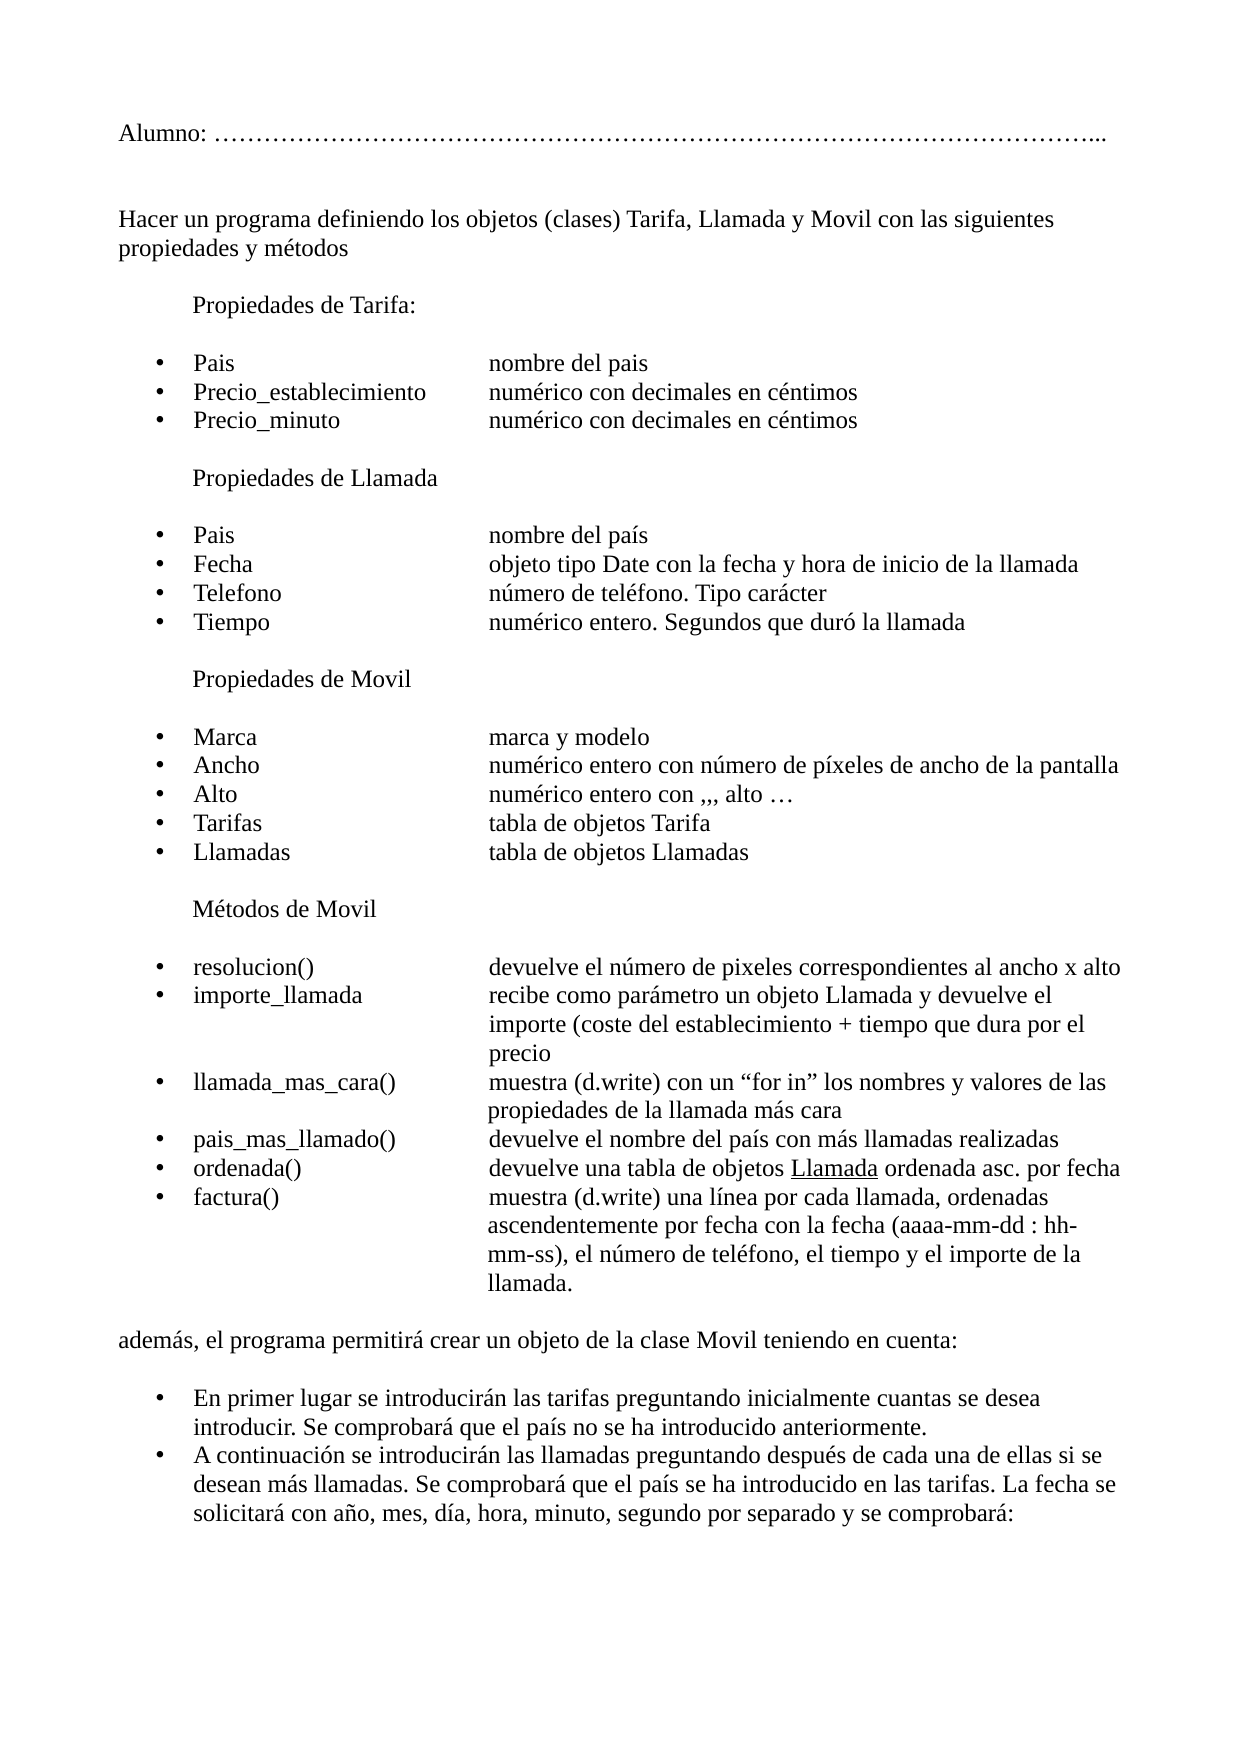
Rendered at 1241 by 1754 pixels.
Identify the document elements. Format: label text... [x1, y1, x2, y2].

list Alto numérico entero con ,,, alto … [156, 779, 1122, 808]
list Telefono número de teléfono. Tipo carácter [156, 578, 1122, 607]
list ordenada() devuelve una tabla de objetos Llamada ordenada asc. por fecha [156, 1153, 1122, 1182]
list pais_mas_llamado() devuelve el nombre del país con más llamadas realizadas [156, 1124, 1122, 1153]
list Precio_minuto numérico con decimales en céntimos [156, 406, 1122, 434]
list Pais nombre del país [156, 521, 1122, 549]
text Propiedades de Llamada [118, 463, 1122, 492]
text Métodos de Movil [118, 894, 1122, 923]
list llamada_mas_cara() muestra (d.write) con un “for in” los nombres y valores de las [156, 1067, 1122, 1096]
list Marca marca y modelo [156, 722, 1122, 751]
text Propiedades de Movil [118, 664, 1122, 693]
text Hacer un programa definiendo los objetos (clases) Tarifa, Llamada y Movil con las siguientes propiedades y métodos [118, 204, 1122, 262]
list Tarifas tabla de objetos Tarifa [156, 808, 1122, 837]
list Pais nombre del pais [156, 348, 1122, 377]
list importe_llamada recibe como parámetro un objeto Llamada y devuelve el importe (coste del establecimiento + tiempo que dura por el precio [156, 981, 1122, 1067]
text mm-ss), el número de teléfono, el tiempo y el importe de la [118, 1239, 1122, 1268]
text además, el programa permitirá crear un objeto de la clase Movil teniendo en cuenta: [118, 1326, 1122, 1354]
text llamada. [118, 1268, 1122, 1297]
list A continuación se introducirán las llamadas preguntando después de cada una de ellas si se desean más llamadas. Se comprobará que el país se ha introducido en las tarifas. La fecha se solicitará con año, mes, día, hora, minuto, segundo por separado y se comprobará: [156, 1441, 1122, 1527]
list resolucion() devuelve el número de pixeles correspondientes al ancho x alto [156, 952, 1122, 981]
list Fecha objeto tipo Date con la fecha y hora de inicio de la llamada [156, 549, 1122, 578]
list Llamadas tabla de objetos Llamadas [156, 837, 1122, 866]
text Propiedades de Tarifa: [118, 291, 1122, 319]
list Ancho numérico entero con número de píxeles de ancho de la pantalla [156, 751, 1122, 779]
list En primer lugar se introducirán las tarifas preguntando inicialmente cuantas se desea introducir. Se comprobará que el país no se ha introducido anteriormente. [156, 1383, 1122, 1441]
list Precio_establecimiento numérico con decimales en céntimos [156, 377, 1122, 406]
list factura() muestra (d.write) una línea por cada llamada, ordenadas [156, 1182, 1122, 1211]
list Tiempo numérico entero. Segundos que duró la llamada [156, 607, 1122, 636]
text Alumno: ……………………………………………………………………………………………... [118, 118, 1122, 147]
text ascendentemente por fecha con la fecha (aaaa-mm-dd : hh- [118, 1211, 1122, 1239]
text propiedades de la llamada más cara [118, 1096, 1122, 1124]
